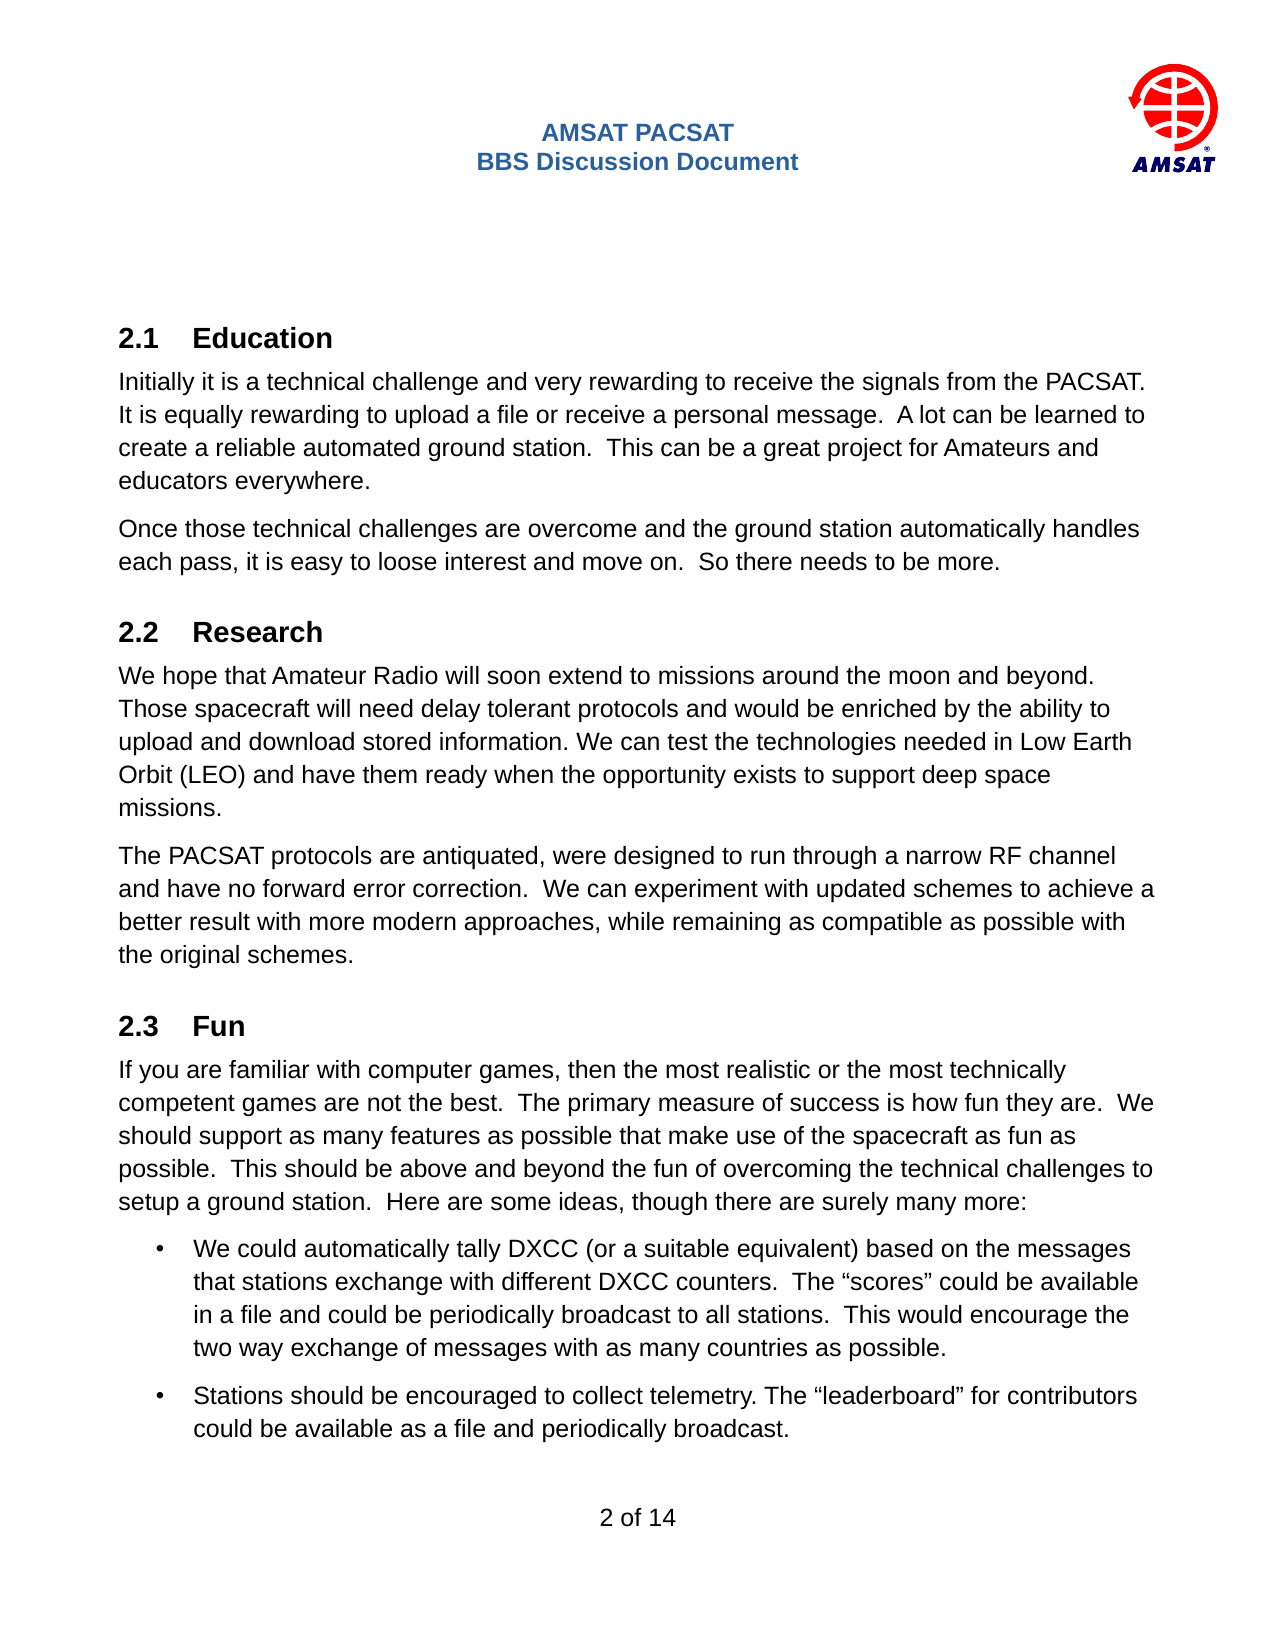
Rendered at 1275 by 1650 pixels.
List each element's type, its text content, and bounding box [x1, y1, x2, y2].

subtitle Research [118, 615, 1157, 649]
text If you are familiar with computer games, then the most realistic or the most technically competent games are not the best. The primary measure of success is how fun they are. We should support as many features as possible that make use of the spacecraft as fun as possible. This should be above and beyond the fun of overcoming the technical challenges to setup a ground station. Here are some ideas, though there are surely many more: [118, 1054, 1157, 1215]
text Once those technical challenges are overcome and the ground station automatically handles each pass, it is easy to loose interest and move on. So there needs to be more. [118, 514, 1157, 576]
text Initially it is a technical challenge and very rewarding to receive the signals from the PACSAT. It is equally rewarding to upload a file or receive a personal message. A lot can be learned to create a reliable automated ground station. This can be a great project for Amateurs and educators everywhere. [118, 367, 1157, 495]
list We could automatically tally DXCC (or a suitable equivalent) based on the messages that stations exchange with different DXCC counters. The “scores” could be available in a file and could be periodically broadcast to all stations. This would encourage the two way exchange of messages with as many countries as possible. [156, 1234, 1157, 1362]
picture [1126, 61, 1220, 174]
subtitle Education [118, 321, 1157, 355]
list Stations should be encouraged to collect telemetry. The “leaderboard” for contributors could be available as a file and periodically broadcast. [156, 1381, 1157, 1443]
subtitle Fun [118, 1008, 1157, 1042]
text The PACSAT protocols are antiquated, were designed to run through a narrow RF channel and have no forward error correction. We can experiment with updated schemes to achieve a better result with more modern approaches, while remaining as compatible as possible with the original schemes. [118, 841, 1157, 969]
text We hope that Amateur Radio will soon extend to missions around the moon and beyond. Those spacecraft will need delay tolerant protocols and would be enriched by the ability to upload and download stored information. We can test the technologies needed in Low Earth Orbit (LEO) and have them ready when the opportunity exists to support deep space missions. [118, 661, 1157, 822]
